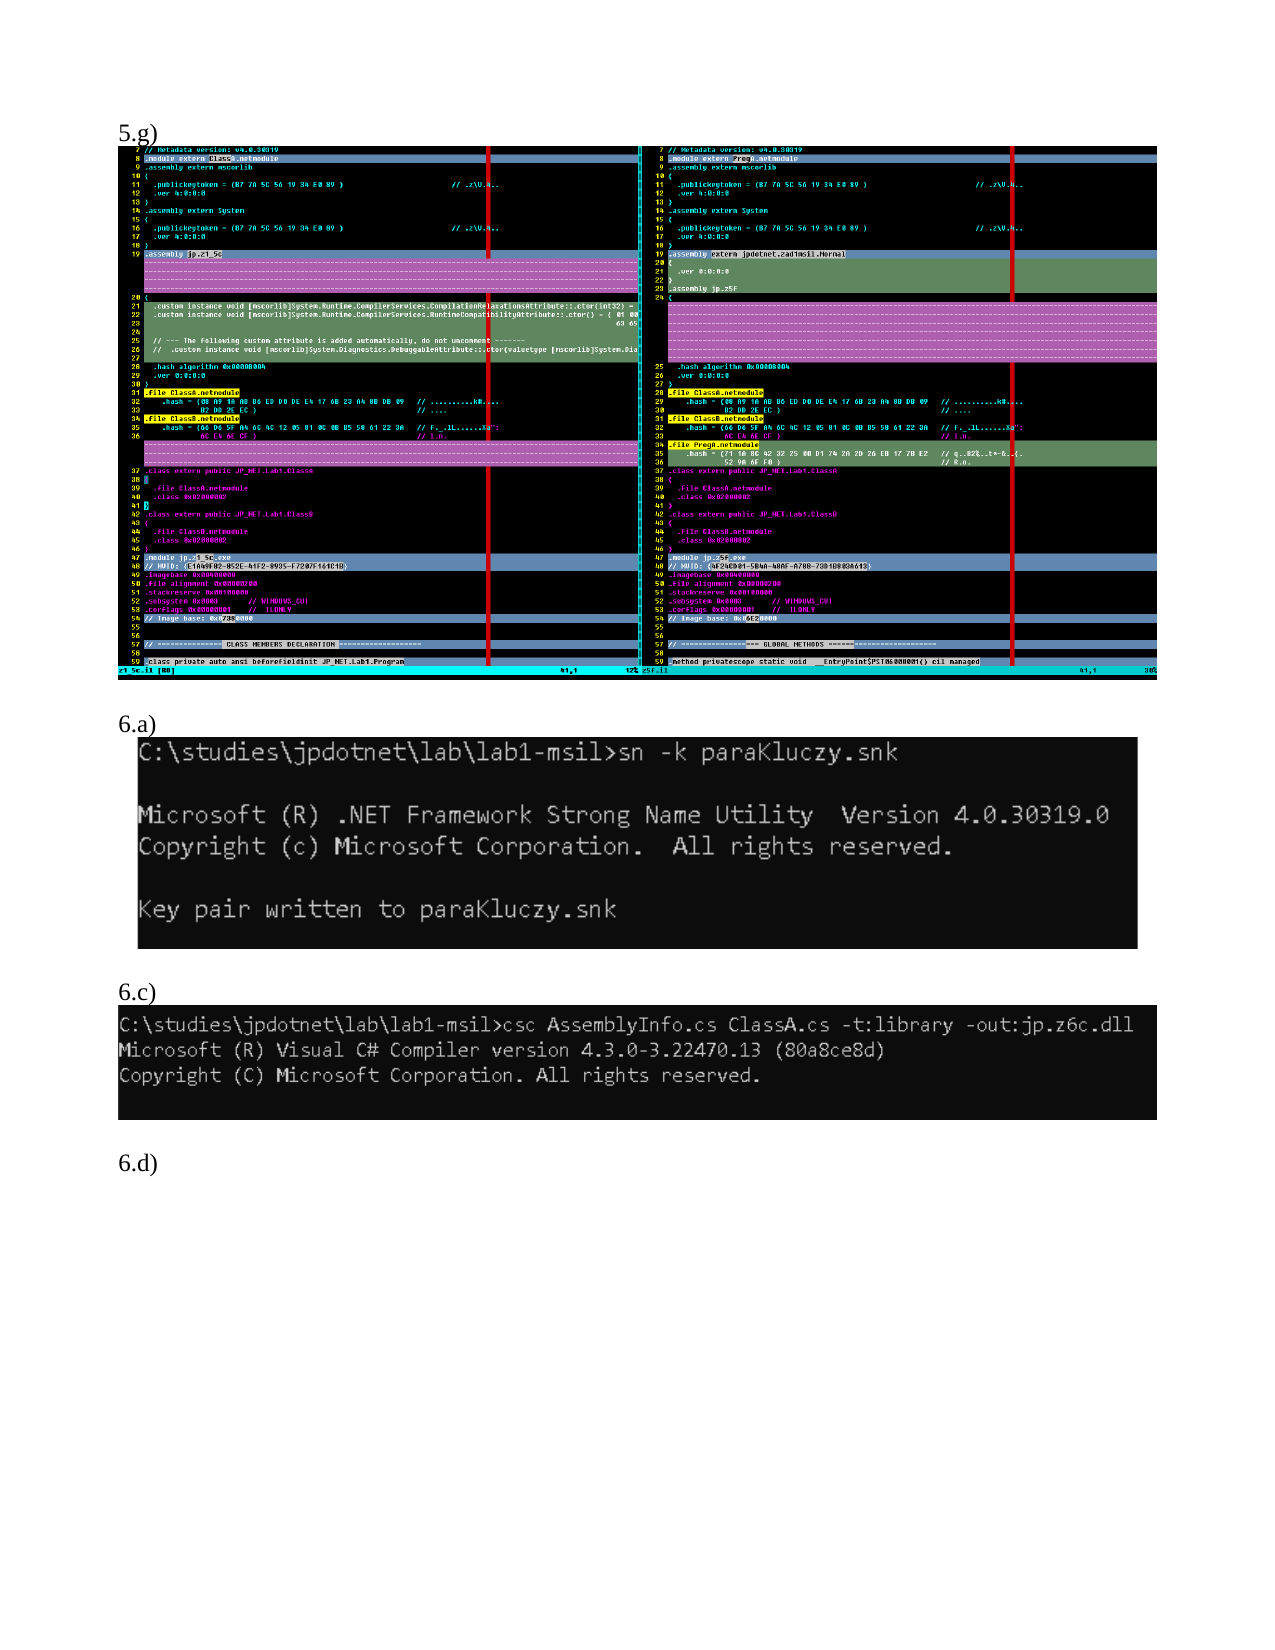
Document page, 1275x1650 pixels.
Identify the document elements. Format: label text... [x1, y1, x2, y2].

text 6.c) [118, 977, 1157, 1005]
picture [118, 146, 1157, 680]
text 6.d) [118, 1148, 1157, 1177]
picture [118, 1005, 1157, 1120]
text 6.a) [118, 709, 1157, 737]
text 5.g) [118, 118, 1157, 146]
picture [137, 737, 1138, 949]
